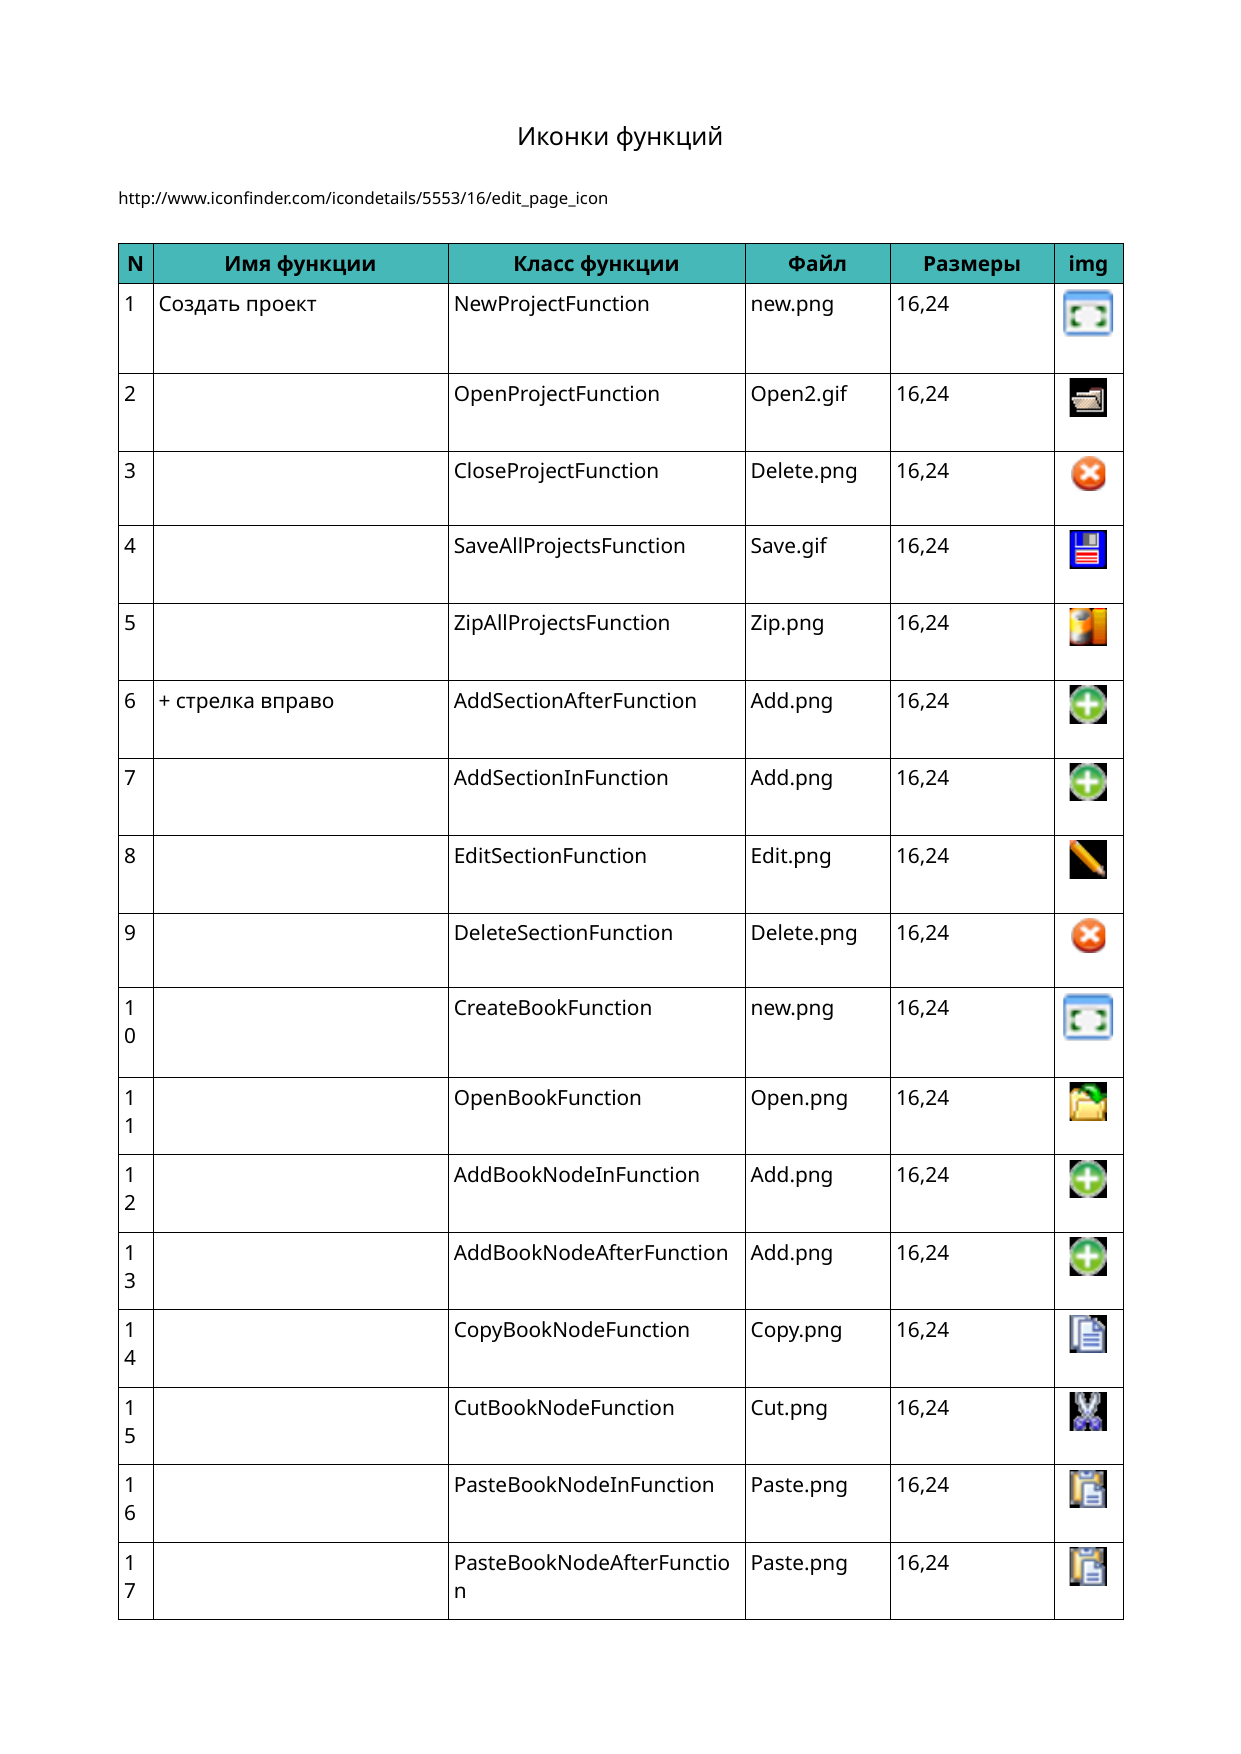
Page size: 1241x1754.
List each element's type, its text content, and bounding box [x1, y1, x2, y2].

table_cell new.png [746, 284, 890, 373]
table_cell [154, 604, 448, 680]
table_cell [154, 526, 448, 602]
table_cell 16,24 [891, 836, 1054, 912]
picture [1069, 378, 1107, 417]
text http://www.iconfinder.com/icondetails/5553/16/edit_page_icon [118, 186, 1122, 209]
table_header Класс функции [449, 244, 745, 283]
table_cell [1055, 681, 1123, 757]
table_cell 8 [119, 836, 153, 912]
table_cell 16,24 [891, 374, 1054, 451]
picture [1069, 1315, 1107, 1353]
table_cell [1055, 374, 1123, 451]
table_cell 16,24 [891, 452, 1054, 525]
table_header Размеры [891, 244, 1054, 283]
table_cell 16,24 [891, 1465, 1054, 1542]
table_cell + стрелка вправо [154, 681, 448, 757]
table_cell AddBookNodeAfterFunction [449, 1233, 745, 1309]
table_cell CutBookNodeFunction [449, 1388, 745, 1464]
table_cell 16,24 [891, 526, 1054, 602]
table_cell new.png [746, 988, 890, 1077]
table_cell [1055, 1388, 1123, 1464]
table_cell [1055, 836, 1123, 912]
table_cell [1055, 1310, 1123, 1387]
table_cell 7 [119, 759, 153, 835]
table_cell [154, 1543, 448, 1619]
table_cell CreateBookFunction [449, 988, 745, 1077]
table_cell Cut.png [746, 1388, 890, 1464]
picture [1071, 918, 1106, 953]
picture [1069, 530, 1107, 569]
table_cell 6 [119, 681, 153, 757]
table_cell Paste.png [746, 1543, 890, 1619]
table_cell 16,24 [891, 681, 1054, 757]
table_cell Delete.png [746, 914, 890, 987]
table_cell 14 [119, 1310, 153, 1387]
table_cell [154, 374, 448, 451]
table_cell 2 [119, 374, 153, 451]
table_header Имя функции [154, 244, 448, 283]
picture [1069, 608, 1107, 646]
table_cell Add.png [746, 759, 890, 835]
table_cell [154, 914, 448, 987]
table_cell [154, 1388, 448, 1464]
table_cell Paste.png [746, 1465, 890, 1542]
table_cell 1 [119, 284, 153, 373]
table_cell 16,24 [891, 988, 1054, 1077]
table_cell 3 [119, 452, 153, 525]
text Иконки функций [118, 118, 1122, 152]
table_cell NewProjectFunction [449, 284, 745, 373]
table_cell [1055, 1078, 1123, 1154]
table_cell AddSectionAfterFunction [449, 681, 745, 757]
table_cell 9 [119, 914, 153, 987]
table_cell 16,24 [891, 1310, 1054, 1387]
table_cell [1055, 526, 1123, 602]
table_cell CloseProjectFunction [449, 452, 745, 525]
table_cell Edit.png [746, 836, 890, 912]
table_header Файл [746, 244, 890, 283]
table_cell 15 [119, 1388, 153, 1464]
table_cell 16,24 [891, 1543, 1054, 1619]
table_cell OpenBookFunction [449, 1078, 745, 1154]
table_cell AddBookNodeInFunction [449, 1155, 745, 1232]
picture [1071, 456, 1106, 491]
table_cell [154, 1078, 448, 1154]
table_cell [154, 1233, 448, 1309]
table_cell 16,24 [891, 604, 1054, 680]
table_cell [154, 452, 448, 525]
table_cell [1055, 1543, 1123, 1619]
table_cell DeleteSectionFunction [449, 914, 745, 987]
table_cell [1055, 284, 1123, 373]
table_cell Open2.gif [746, 374, 890, 451]
table_cell 12 [119, 1155, 153, 1232]
table_cell PasteBookNodeAfterFunction [449, 1543, 745, 1619]
table_cell Delete.png [746, 452, 890, 525]
table_cell 13 [119, 1233, 153, 1309]
picture [1069, 1237, 1107, 1276]
table_cell [154, 1465, 448, 1542]
table_cell Open.png [746, 1078, 890, 1154]
table_cell [154, 988, 448, 1077]
table_cell AddSectionInFunction [449, 759, 745, 835]
table_cell Save.gif [746, 526, 890, 602]
table_cell OpenProjectFunction [449, 374, 745, 451]
table_cell [1055, 988, 1123, 1077]
table_cell PasteBookNodeInFunction [449, 1465, 745, 1542]
table_cell 11 [119, 1078, 153, 1154]
table_cell [1055, 1465, 1123, 1542]
table_cell 16,24 [891, 759, 1054, 835]
table_header img [1055, 244, 1123, 283]
table_cell [1055, 914, 1123, 987]
table_cell Copy.png [746, 1310, 890, 1387]
picture [1069, 1082, 1107, 1121]
picture [1069, 763, 1107, 801]
table_cell 17 [119, 1543, 153, 1619]
table_cell [1055, 1233, 1123, 1309]
table_cell 5 [119, 604, 153, 680]
table_cell [1055, 452, 1123, 525]
table_cell Add.png [746, 1155, 890, 1232]
table_cell [154, 759, 448, 835]
table_cell SaveAllProjectsFunction [449, 526, 745, 602]
picture [1069, 1470, 1107, 1508]
table_cell EditSectionFunction [449, 836, 745, 912]
table_cell [1055, 759, 1123, 835]
table_cell 16,24 [891, 1078, 1054, 1154]
table_cell 10 [119, 988, 153, 1077]
table_cell 16,24 [891, 1155, 1054, 1232]
table_cell 16,24 [891, 1233, 1054, 1309]
table_cell 16,24 [891, 1388, 1054, 1464]
table_cell Add.png [746, 681, 890, 757]
picture [1069, 1392, 1107, 1431]
picture [1063, 288, 1114, 339]
table_cell 16 [119, 1465, 153, 1542]
table_cell [154, 1155, 448, 1232]
table_cell Zip.png [746, 604, 890, 680]
table_cell Создать проект [154, 284, 448, 373]
table_cell [154, 1310, 448, 1387]
table_cell [1055, 604, 1123, 680]
table_cell [154, 836, 448, 912]
picture [1069, 840, 1107, 879]
table_cell Add.png [746, 1233, 890, 1309]
table_cell 16,24 [891, 914, 1054, 987]
table_cell 16,24 [891, 284, 1054, 373]
table_cell CopyBookNodeFunction [449, 1310, 745, 1387]
picture [1069, 1547, 1107, 1586]
table_cell ZipAllProjectsFunction [449, 604, 745, 680]
picture [1069, 1160, 1107, 1198]
table_cell [1055, 1155, 1123, 1232]
picture [1063, 992, 1114, 1043]
table_header N [119, 244, 153, 283]
table_cell 4 [119, 526, 153, 602]
picture [1069, 685, 1107, 724]
